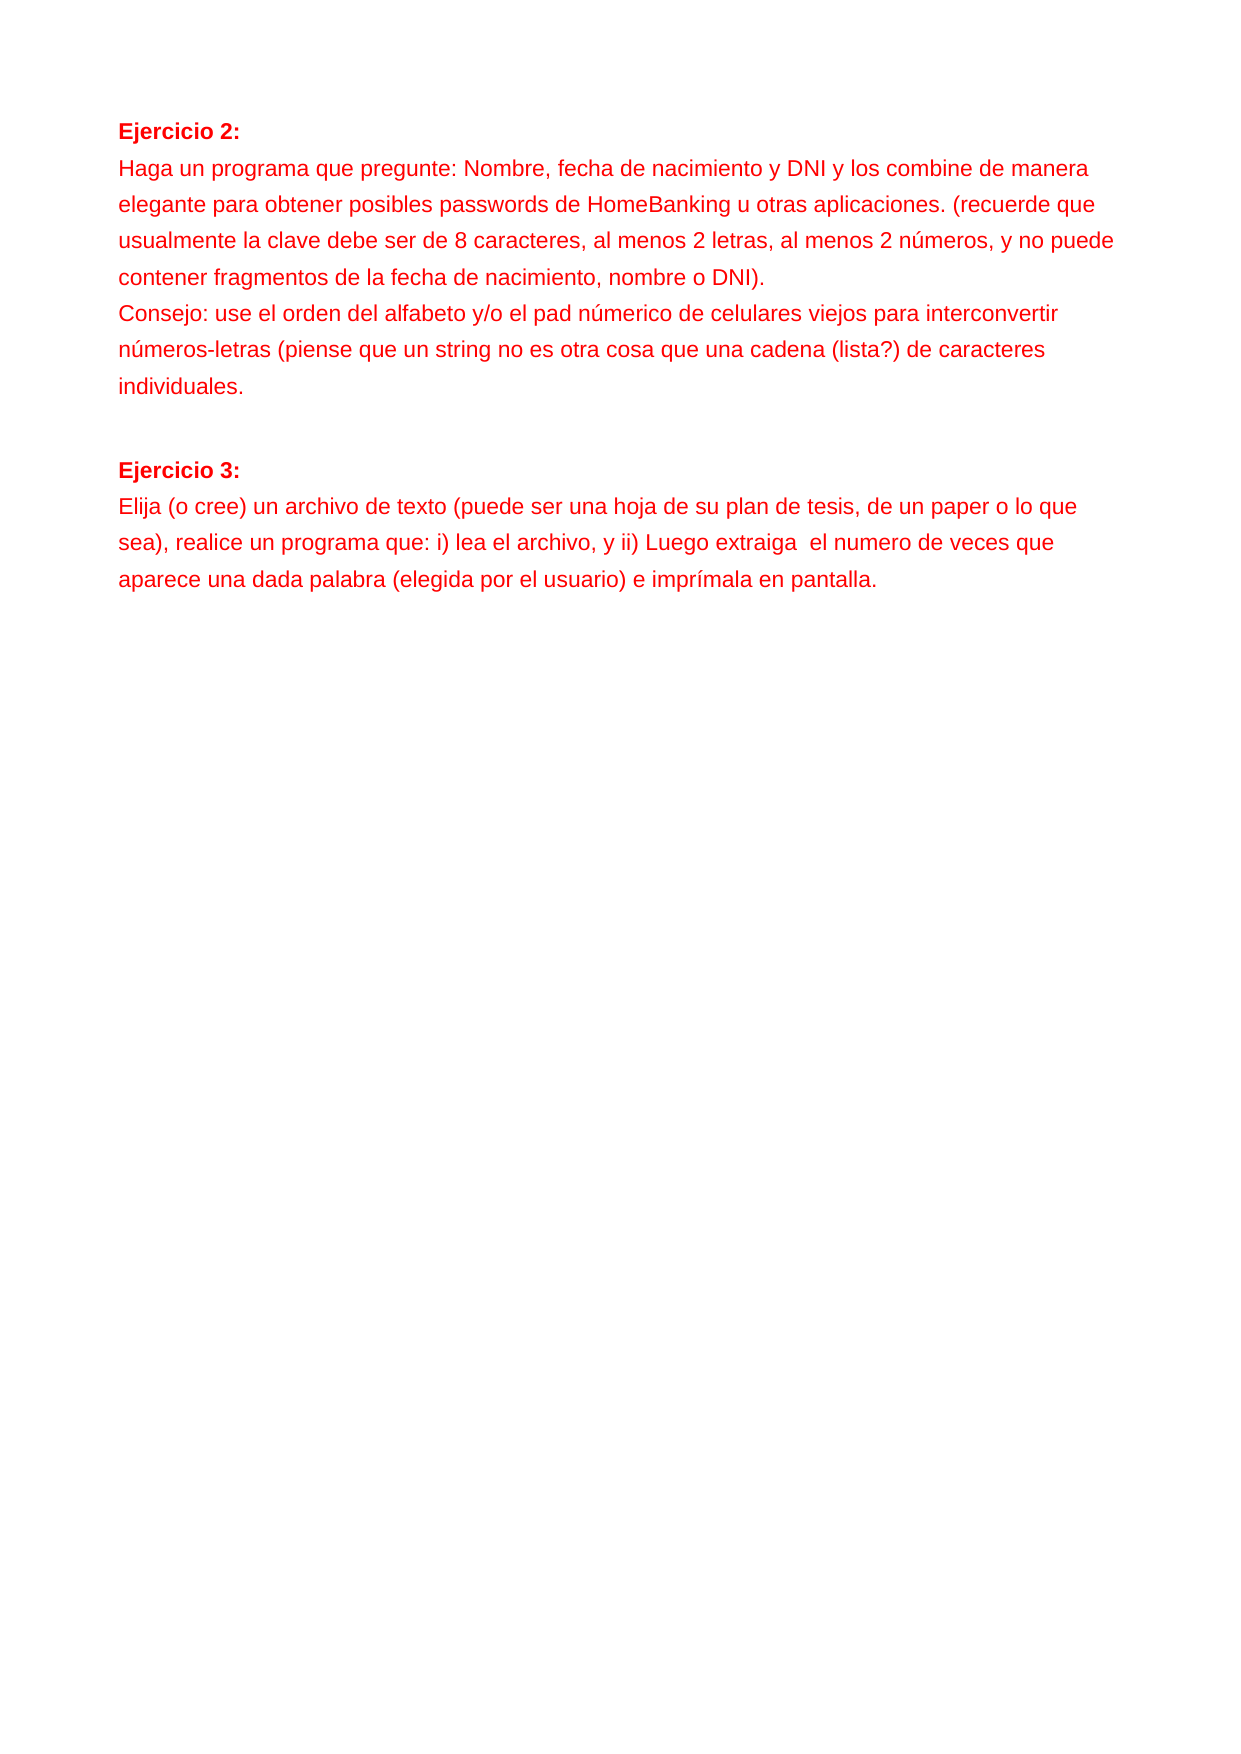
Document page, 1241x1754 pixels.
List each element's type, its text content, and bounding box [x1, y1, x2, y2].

text Consejo: use el orden del alfabeto y/o el pad númerico de celulares viejos para interconvertir números-letras (piense que un string no es otra cosa que una cadena (lista?) de caracteres individuales. [118, 300, 1122, 399]
text Elija (o cree) un archivo de texto (puede ser una hoja de su plan de tesis, de un paper o lo que sea), realice un programa que: i) lea el archivo, y ii) Luego extraiga el numero de veces que aparece una dada palabra (elegida por el usuario) e imprímala en pantalla. [118, 493, 1122, 592]
text Haga un programa que pregunte: Nombre, fecha de nacimiento y DNI y los combine de manera elegante para obtener posibles passwords de HomeBanking u otras aplicaciones. (recuerde que usualmente la clave debe ser de 8 caracteres, al menos 2 letras, al menos 2 números, y no puede contener fragmentos de la fecha de nacimiento, nombre o DNI). [118, 154, 1122, 290]
text Ejercicio 3: [118, 457, 1122, 483]
text Ejercicio 2: [118, 118, 1122, 144]
